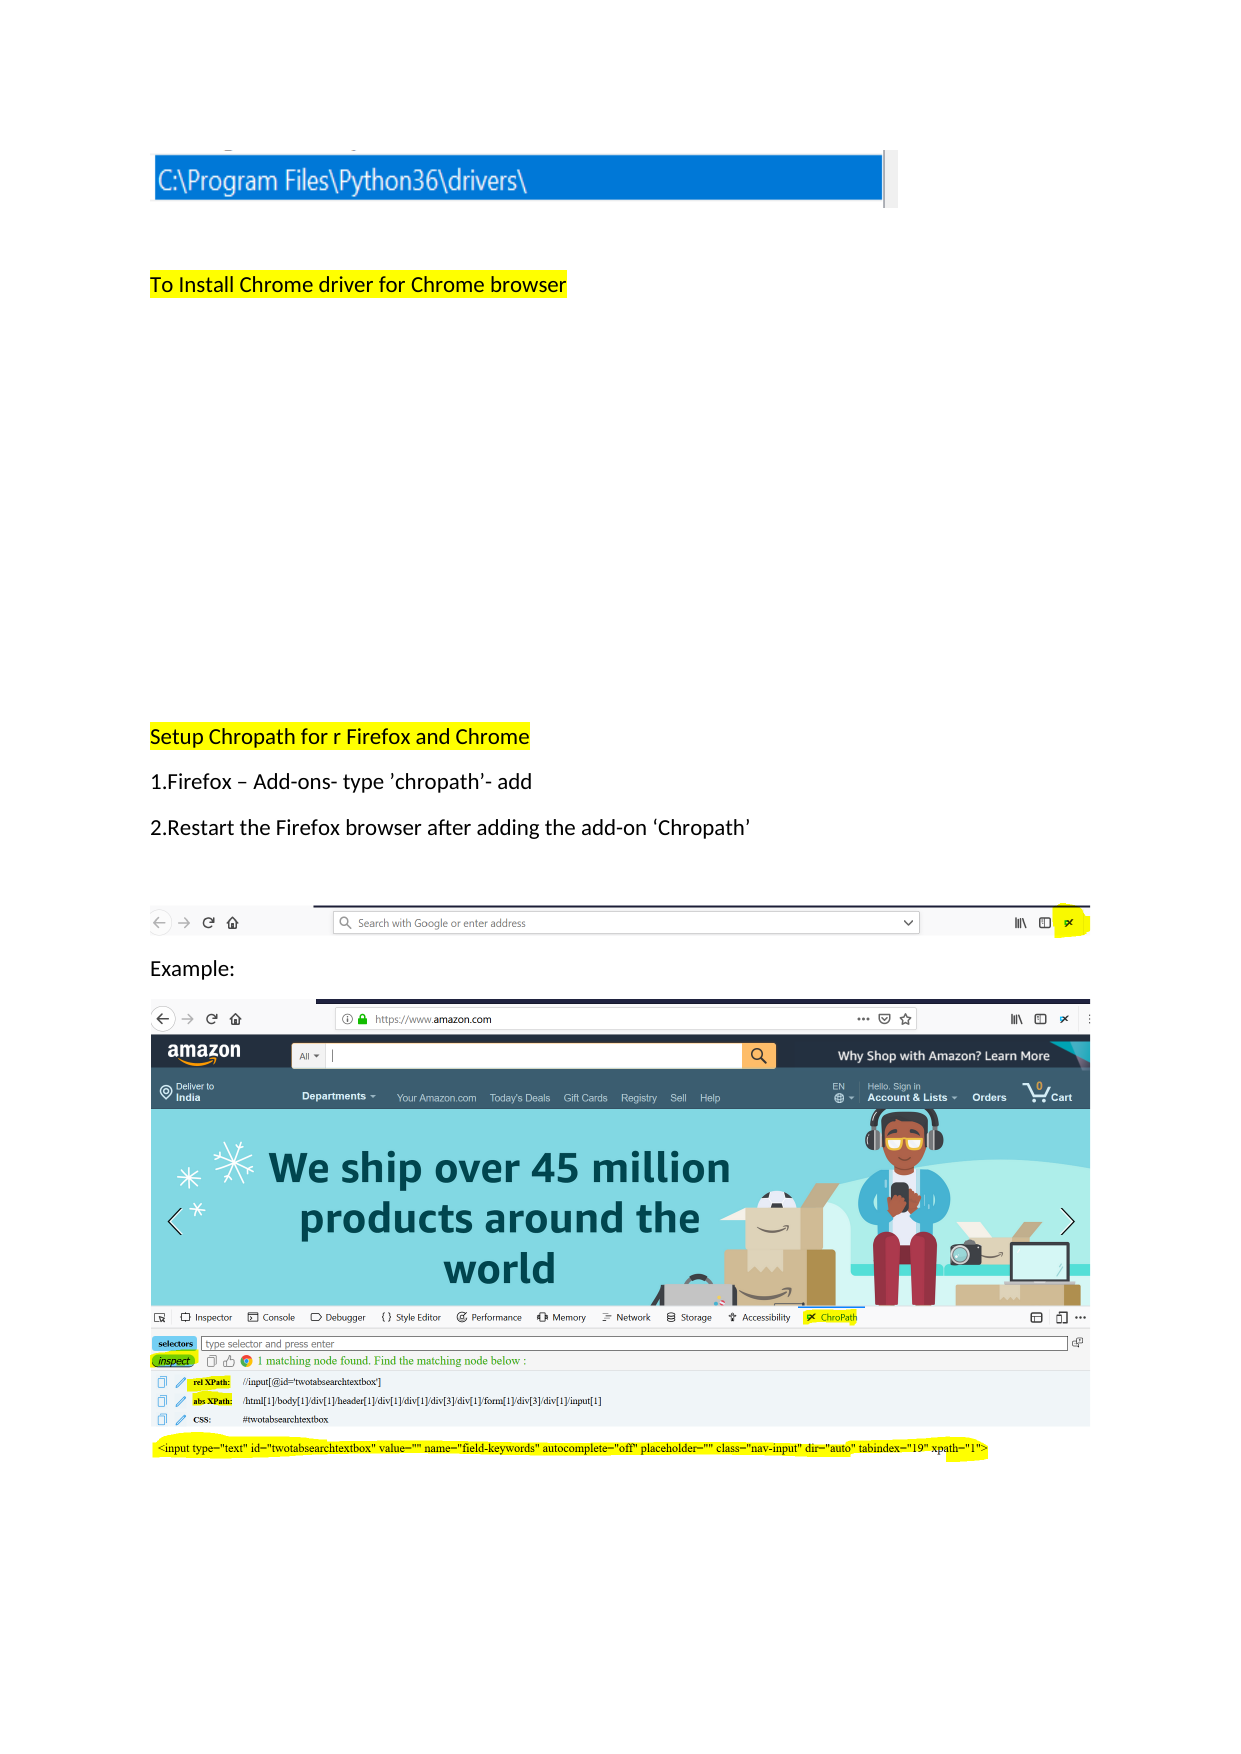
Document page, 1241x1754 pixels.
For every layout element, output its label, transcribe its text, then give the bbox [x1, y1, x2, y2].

text 2.Restart the Firefox browser after adding the add-on ‘Chropath’ [150, 813, 1090, 841]
text Example: [150, 954, 1090, 983]
text To Install Chrome driver for Chrome browser [150, 270, 1090, 298]
text 1.Firefox – Add-ons- type ’chropath’- add [150, 767, 1090, 796]
text Setup Chropath for r Firefox and Chrome [150, 722, 1090, 750]
